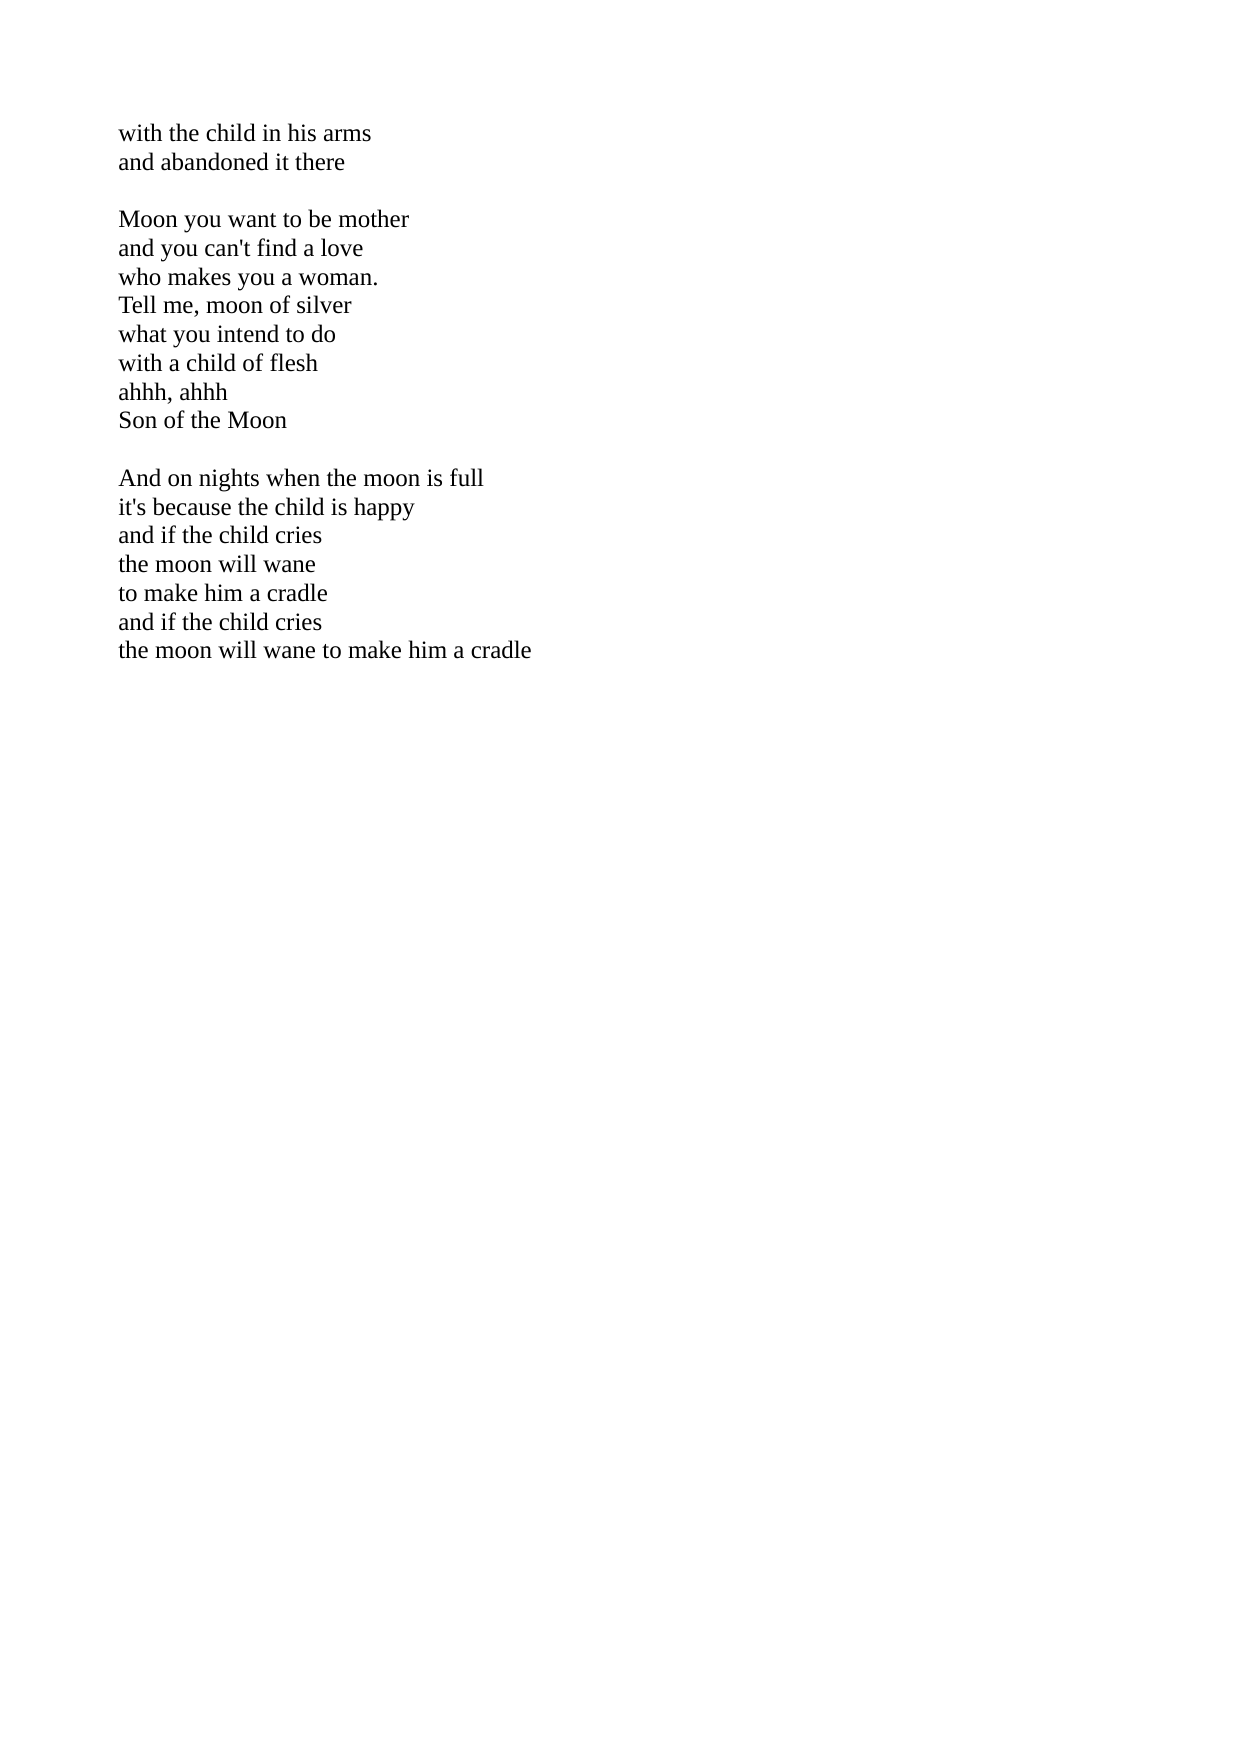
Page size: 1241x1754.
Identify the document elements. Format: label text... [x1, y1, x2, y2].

text with a child of flesh [118, 348, 1122, 377]
text and if the child cries [118, 607, 1122, 636]
text ahhh, ahhh [118, 377, 1122, 406]
text and you can't find a love [118, 233, 1122, 262]
text to make him a cradle [118, 578, 1122, 607]
text it's because the child is happy [118, 492, 1122, 521]
text Son of the Moon [118, 406, 1122, 434]
text who makes you a woman. [118, 262, 1122, 291]
text the moon will wane to make him a cradle [118, 636, 1122, 664]
text and if the child cries [118, 521, 1122, 549]
text what you intend to do [118, 319, 1122, 348]
text And on nights when the moon is full [118, 463, 1122, 492]
text the moon will wane [118, 549, 1122, 578]
text Moon you want to be mother [118, 204, 1122, 233]
text and abandoned it there [118, 147, 1122, 176]
text Tell me, moon of silver [118, 291, 1122, 319]
text with the child in his arms [118, 118, 1122, 147]
